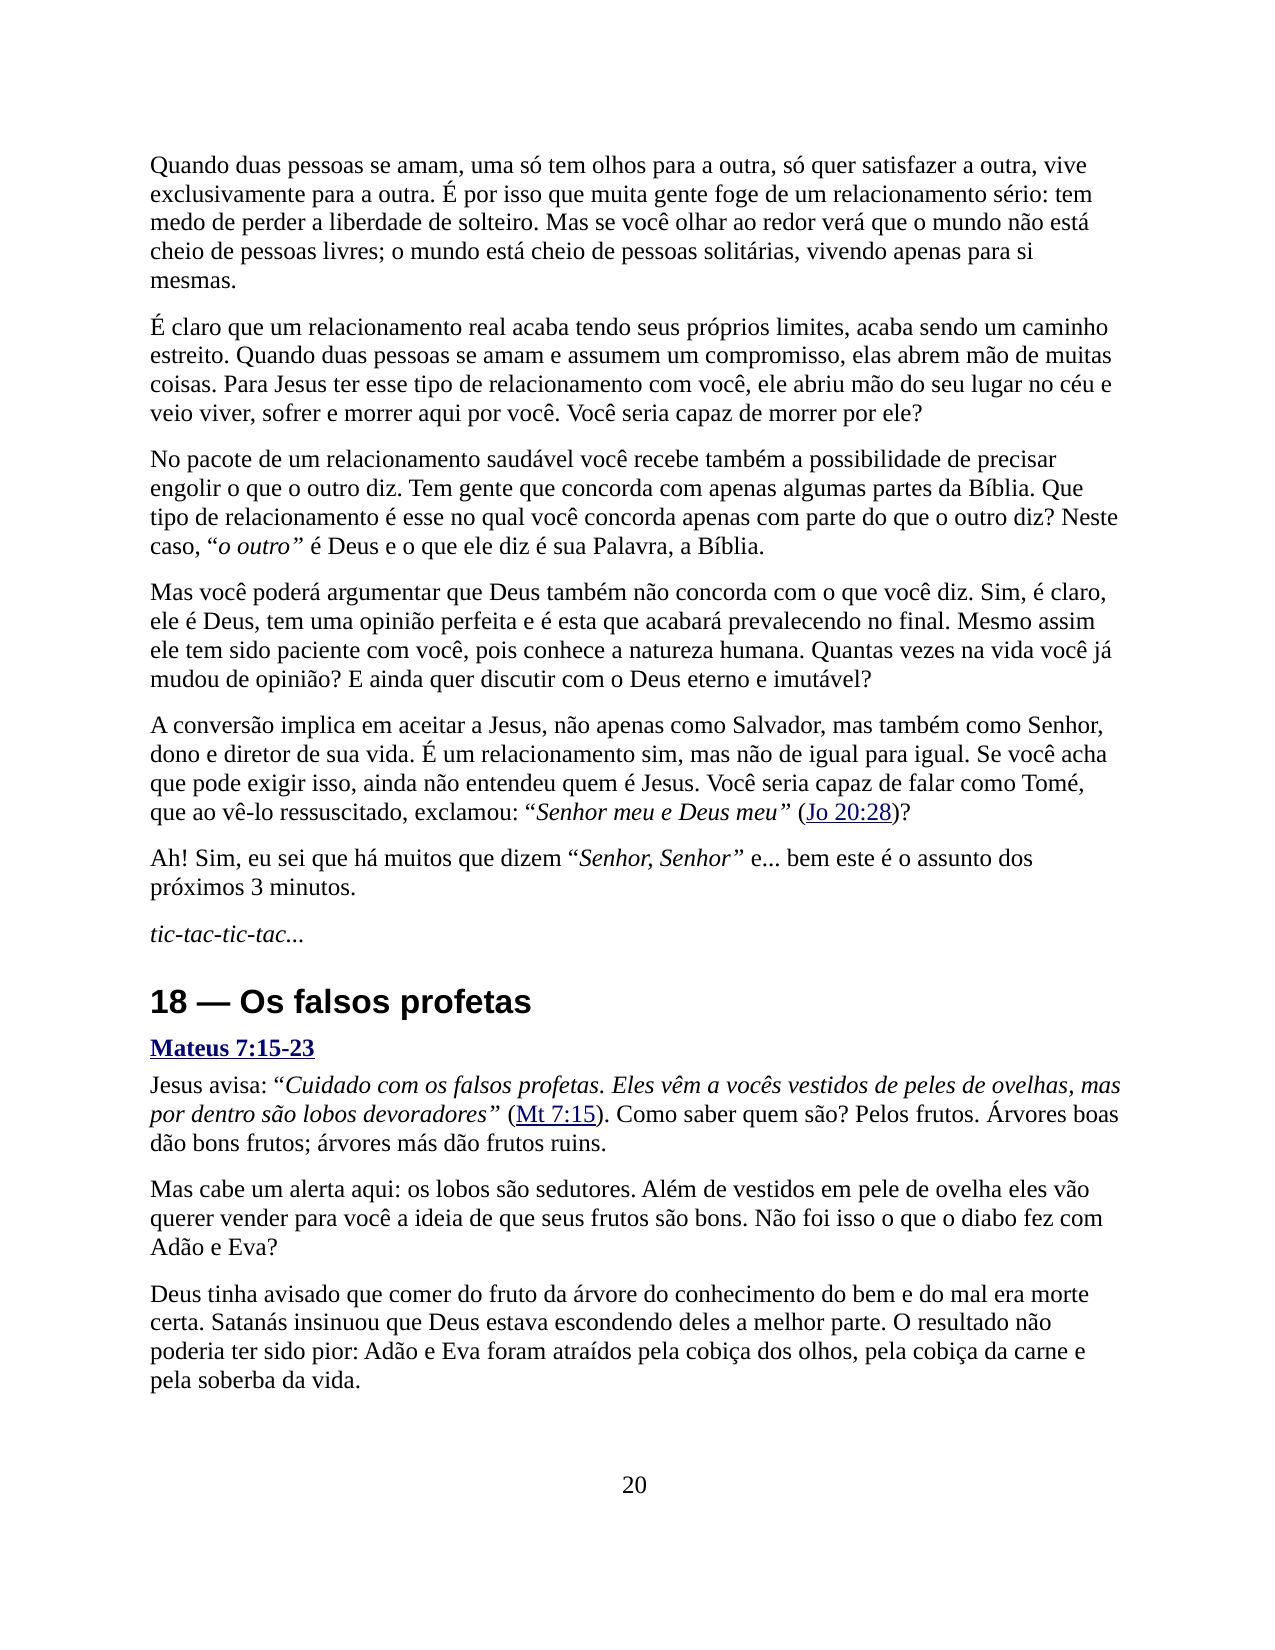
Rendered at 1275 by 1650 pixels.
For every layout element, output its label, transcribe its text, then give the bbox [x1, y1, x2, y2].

text tic-tac-tic-tac... [150, 919, 1125, 947]
text Mas cabe um alerta aqui: os lobos são sedutores. Além de vestidos em pele de ovelha eles vão querer vender para você a ideia de que seus frutos são bons. Não foi isso o que o diabo fez com Adão e Eva? [150, 1174, 1125, 1261]
text É claro que um relacionamento real acaba tendo seus próprios limites, acaba sendo um caminho estreito. Quando duas pessoas se amam e assumem um compromisso, elas abrem mão de muitas coisas. Para Jesus ter esse tipo de relacionamento com você, ele abriu mão do seu lugar no céu e veio viver, sofrer e morrer aqui por você. Você seria capaz de morrer por ele? [150, 312, 1125, 427]
text Ah! Sim, eu sei que há muitos que dizem “Senhor, Senhor” e... bem este é o assunto dos próximos 3 minutos. [150, 843, 1125, 901]
text Mateus 7:15-23 [150, 1033, 1125, 1061]
text A conversão implica em aceitar a Jesus, não apenas como Salvador, mas também como Senhor, dono e diretor de sua vida. É um relacionamento sim, mas não de igual para igual. Se você acha que pode exigir isso, ainda não entendeu quem é Jesus. Você seria capaz de falar como Tomé, que ao vê-lo ressuscitado, exclamou: “Senhor meu e Deus meu” (Jo 20:28)? [150, 710, 1125, 825]
text No pacote de um relacionamento saudável você recebe também a possibilidade de precisar engolir o que o outro diz. Tem gente que concorda com apenas algumas partes da Bíblia. Que tipo de relacionamento é esse no qual você concorda apenas com parte do que o outro diz? Neste caso, “o outro” é Deus e o que ele diz é sua Palavra, a Bíblia. [150, 444, 1125, 559]
text Deus tinha avisado que comer do fruto da árvore do conhecimento do bem e do mal era morte certa. Satanás insinuou que Deus estava escondendo deles a melhor parte. O resultado não poderia ter sido pior: Adão e Eva foram atraídos pela cobiça dos olhos, pela cobiça da carne e pela soberba da vida. [150, 1279, 1125, 1394]
subtitle 18 — Os falsos profetas [150, 981, 1125, 1020]
text Mas você poderá argumentar que Deus também não concorda com o que você diz. Sim, é claro, ele é Deus, tem uma opinião perfeita e é esta que acabará prevalecendo no final. Mesmo assim ele tem sido paciente com você, pois conhece a natureza humana. Quantas vezes na vida você já mudou de opinião? E ainda quer discutir com o Deus eterno e imutável? [150, 577, 1125, 692]
text Jesus avisa: “Cuidado com os falsos profetas. Eles vêm a vocês vestidos de peles de ovelhas, mas por dentro são lobos devoradores” (Mt 7:15). Como saber quem são? Pelos frutos. Árvores boas dão bons frutos; árvores más dão frutos ruins. [150, 1070, 1125, 1157]
text Quando duas pessoas se amam, uma só tem olhos para a outra, só quer satisfazer a outra, vive exclusivamente para a outra. É por isso que muita gente foge de um relacionamento sério: tem medo de perder a liberdade de solteiro. Mas se você olhar ao redor verá que o mundo não está cheio de pessoas livres; o mundo está cheio de pessoas solitárias, vivendo apenas para si mesmas. [150, 150, 1125, 294]
